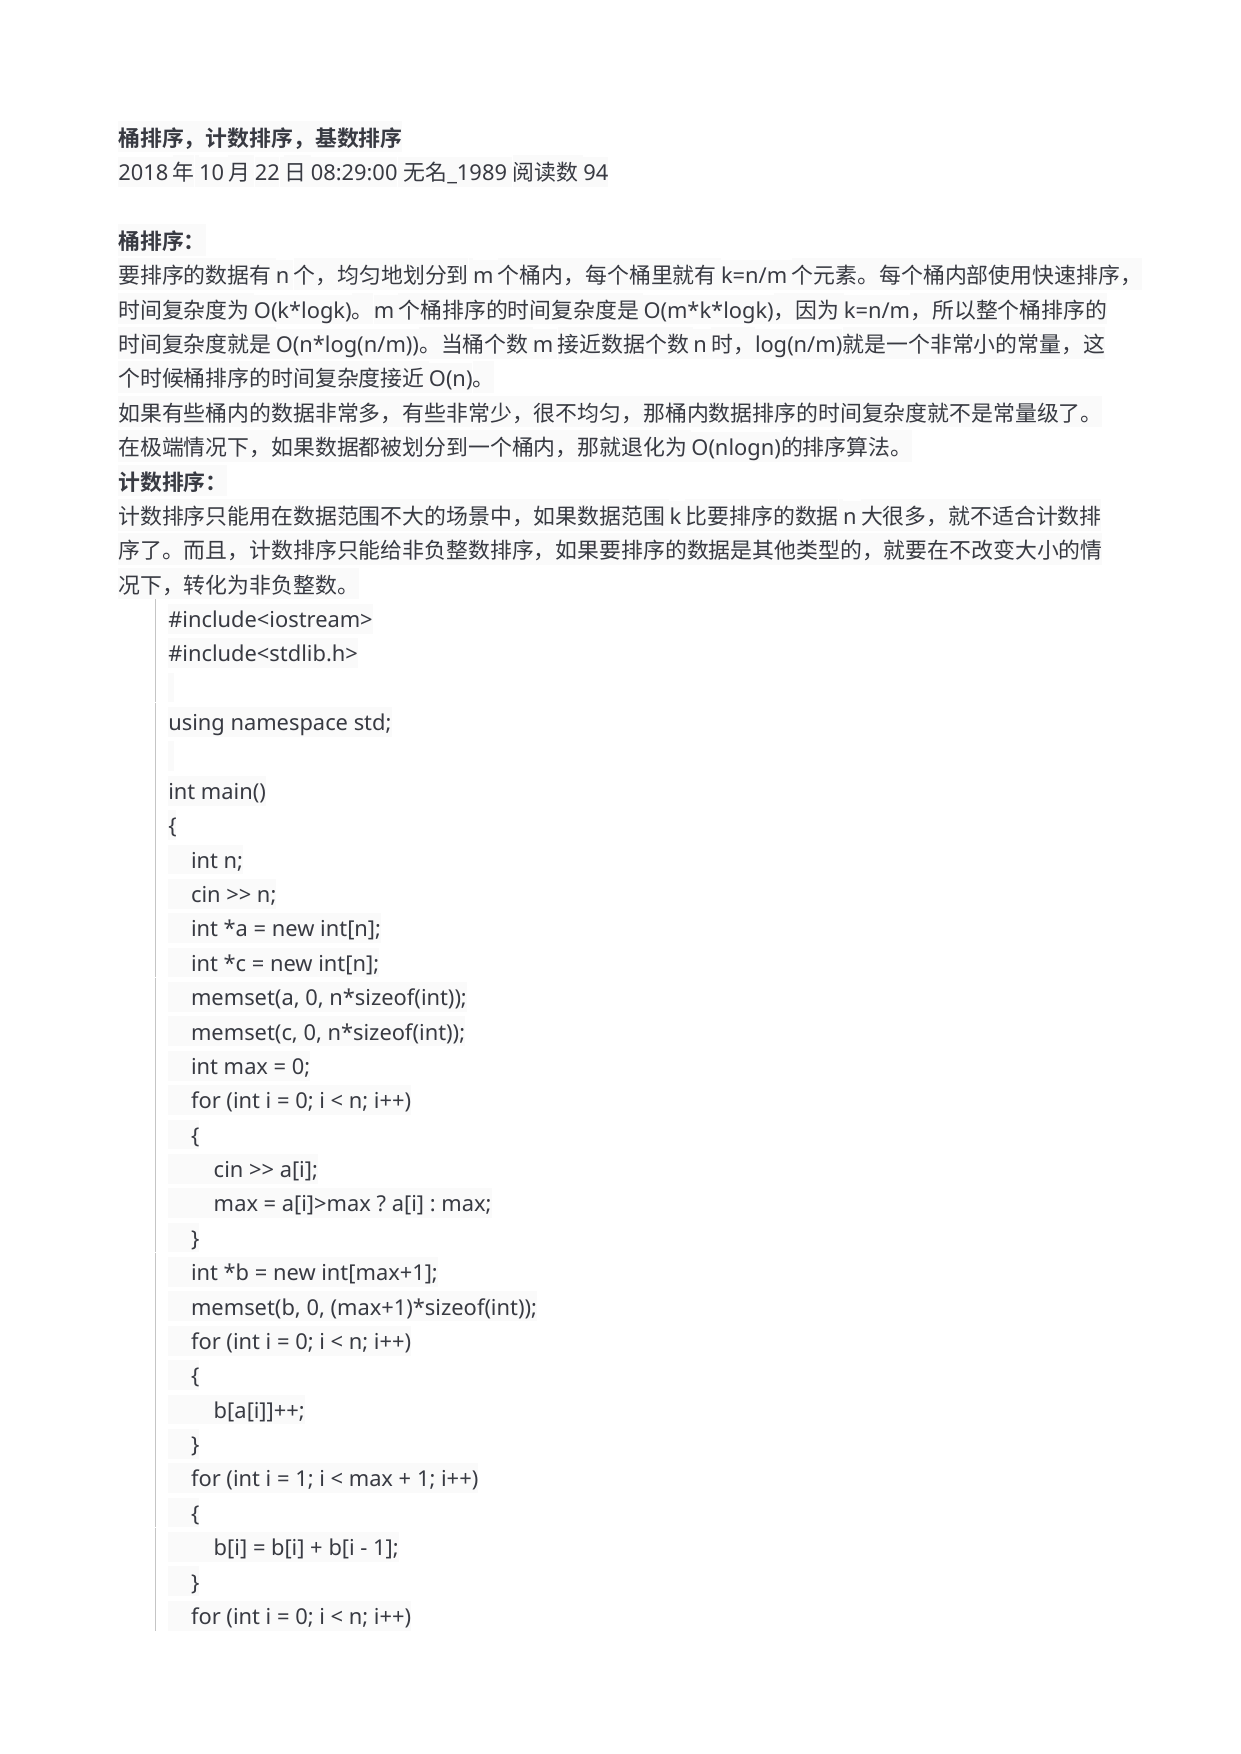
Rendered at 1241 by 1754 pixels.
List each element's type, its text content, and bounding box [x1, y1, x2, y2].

text #include<stdlib.h> [156, 634, 1122, 668]
text 计数排序只能用在数据范围不大的场景中，如果数据范围k比要排序的数据n大很多，就不适合计数排序了。而且，计数排序只能给非负整数排序，如果要排序的数据是其他类型的，就要在不改变大小的情况下，转化为非负整数。 [118, 496, 1122, 599]
subtitle 桶排序，计数排序，基数排序 [118, 118, 1122, 152]
text [118, 1459, 155, 1493]
text [118, 1184, 155, 1218]
text [118, 1287, 155, 1321]
text [118, 771, 155, 806]
text memset(a, 0, n*sizeof(int)); [156, 977, 1122, 1012]
text [118, 1390, 155, 1424]
text [118, 1562, 155, 1596]
text } [156, 1562, 1122, 1596]
text for (int i = 1; i < max + 1; i++) [156, 1459, 1122, 1493]
text int *a = new int[n]; [156, 909, 1122, 943]
text [118, 977, 155, 1012]
text } [156, 1424, 1122, 1459]
text [118, 840, 155, 874]
text [118, 1356, 155, 1390]
text b[a[i]]++; [156, 1390, 1122, 1424]
text 如果有些桶内的数据非常多，有些非常少，很不均匀，那桶内数据排序的时间复杂度就不是常量级了。在极端情况下，如果数据都被划分到一个桶内，那就退化为O(nlogn)的排序算法。 [118, 393, 1122, 462]
text [118, 1424, 155, 1459]
text [118, 874, 155, 909]
text int *b = new int[max+1]; [156, 1252, 1122, 1287]
text cin >> n; [156, 874, 1122, 909]
text using namespace std; [156, 702, 1122, 737]
text cin >> a[i]; [156, 1149, 1122, 1184]
text [118, 1493, 155, 1527]
text [118, 599, 155, 634]
text { [156, 1356, 1122, 1390]
text { [156, 1493, 1122, 1527]
text { [156, 1115, 1122, 1149]
text } [156, 1218, 1122, 1252]
text [118, 806, 155, 840]
text max = a[i]>max ? a[i] : max; [156, 1184, 1122, 1218]
text [118, 1527, 155, 1562]
text [118, 634, 155, 668]
text [118, 943, 155, 977]
text [118, 1252, 155, 1287]
text for (int i = 0; i < n; i++) [156, 1321, 1122, 1356]
text [118, 702, 155, 737]
text [118, 1046, 155, 1081]
text 要排序的数据有n个，均匀地划分到m个桶内，每个桶里就有k=n/m个元素。每个桶内部使用快速排序，时间复杂度为O(k*logk)。m个桶排序的时间复杂度是O(m*k*logk)，因为k=n/m，所以整个桶排序的时间复杂度就是O(n*log(n/m))。当桶个数m接近数据个数n时，log(n/m)就是一个非常小的常量，这个时候桶排序的时间复杂度接近O(n)。 [118, 256, 1122, 393]
text [118, 1012, 155, 1046]
text [118, 1218, 155, 1252]
text 2018年10月22日 08:29:00 无名_1989 阅读数 94 [118, 152, 1100, 187]
text [118, 1321, 155, 1356]
text b[i] = b[i] + b[i - 1]; [156, 1527, 1122, 1562]
text int main() [156, 771, 1122, 806]
text [118, 1596, 155, 1631]
text for (int i = 0; i < n; i++) [156, 1081, 1122, 1115]
text #include<iostream> [156, 599, 1122, 634]
text [118, 909, 155, 943]
text memset(c, 0, n*sizeof(int)); [156, 1012, 1122, 1046]
text { [156, 806, 1122, 840]
text int *c = new int[n]; [156, 943, 1122, 977]
text for (int i = 0; i < n; i++) [156, 1596, 1122, 1631]
text memset(b, 0, (max+1)*sizeof(int)); [156, 1287, 1122, 1321]
text int n; [156, 840, 1122, 874]
text int max = 0; [156, 1046, 1122, 1081]
subtitle 计数排序： [118, 462, 1122, 496]
text [118, 1081, 155, 1115]
subtitle 桶排序： [118, 221, 1122, 256]
text [118, 1115, 155, 1149]
text [118, 1149, 155, 1184]
